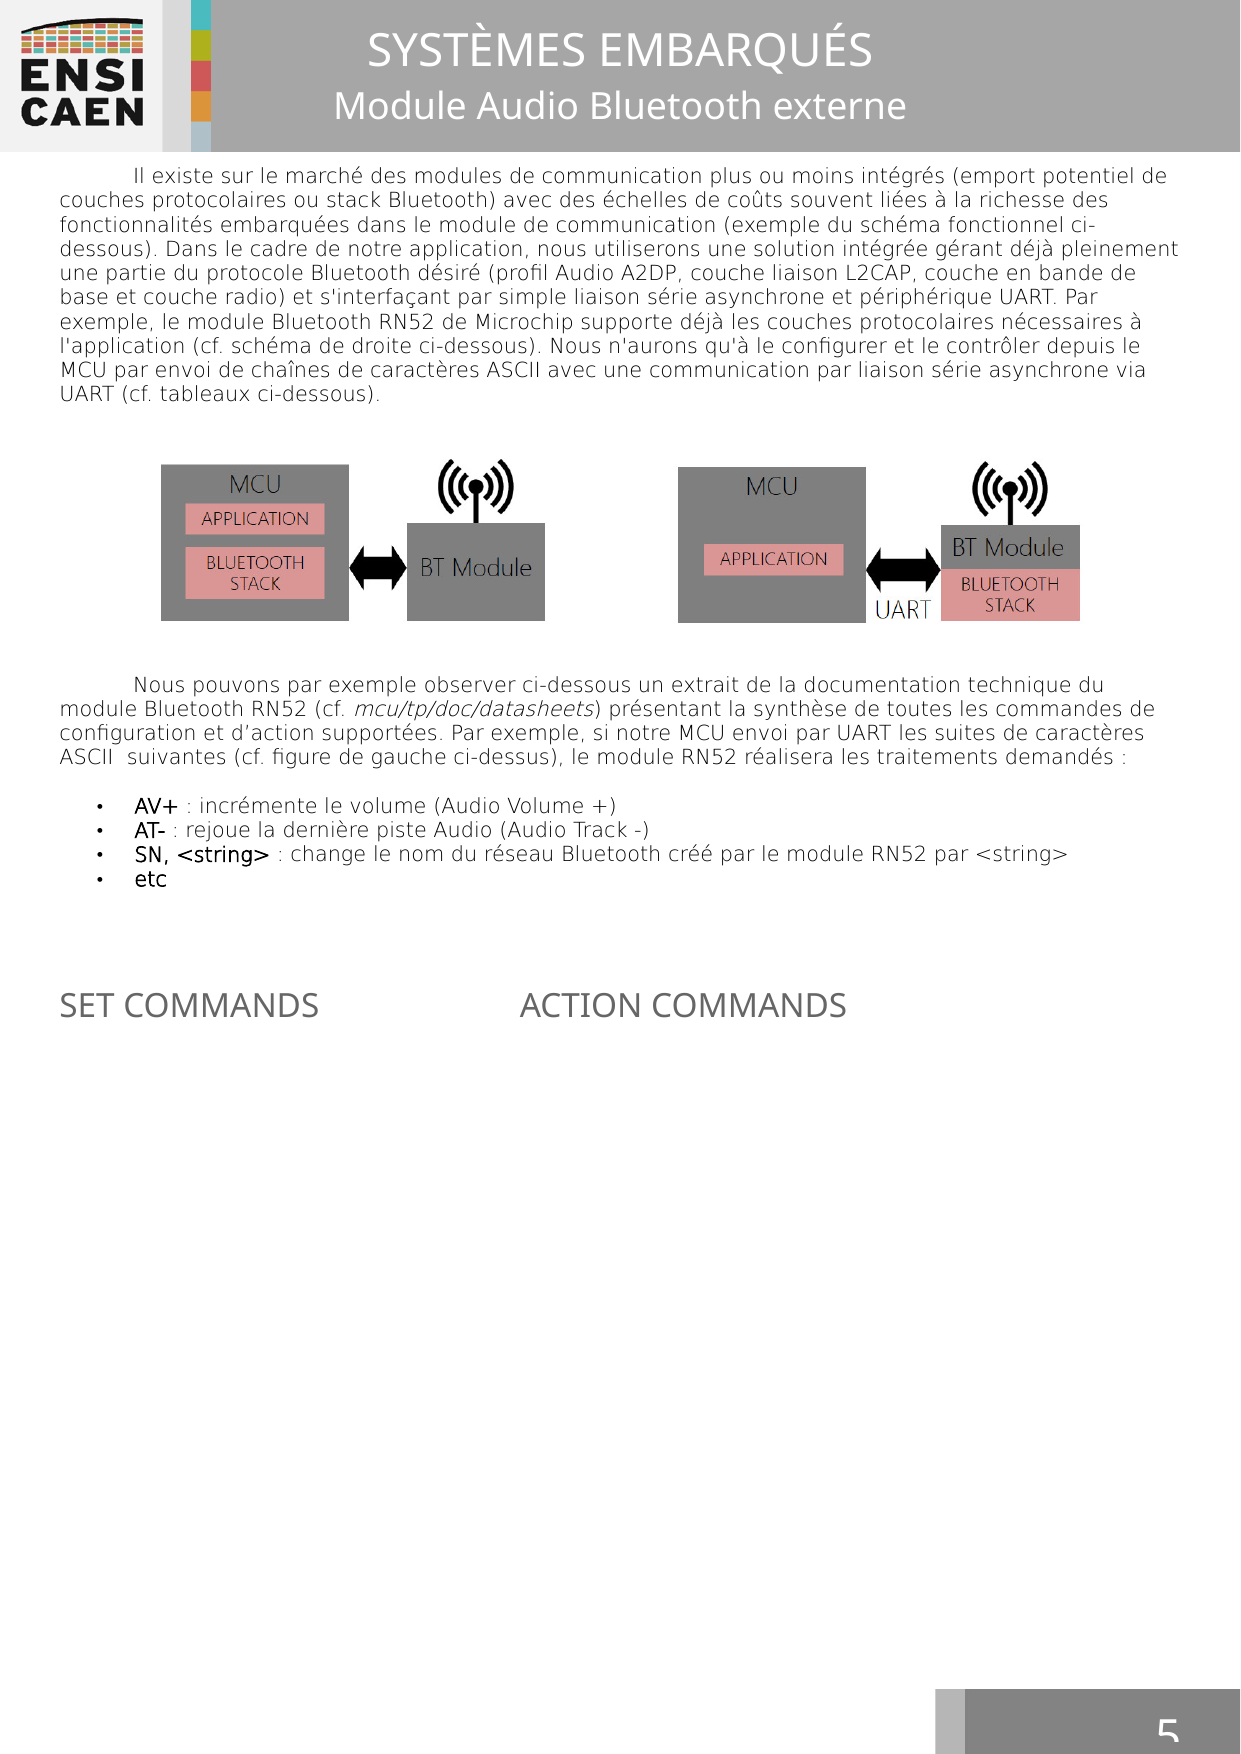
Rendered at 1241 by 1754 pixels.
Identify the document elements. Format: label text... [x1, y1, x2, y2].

list AV+ : incrémente le volume (Audio Volume +) [97, 794, 1181, 818]
text SET COMMANDS ACTION COMMANDS [59, 982, 1181, 1027]
picture [103, 452, 1137, 624]
list SN, <string> : change le nom du réseau Bluetooth créé par le module RN52 par <string> [97, 842, 1181, 867]
list etc [97, 867, 1181, 891]
picture [935, 1689, 1241, 1754]
text Nous pouvons par exemple observer ci-dessous un extrait de la documentation technique du module Bluetooth RN52 (cf. mcu/tp/doc/datasheets) présentant la synthèse de toutes les commandes de configuration et d’action supportées. Par exemple, si notre MCU envoi par UART les suites de caractères ASCII suivantes (cf. figure de gauche ci-dessus), le module RN52 réalisera les traitements demandés : [59, 673, 1181, 770]
picture [0, 0, 1241, 152]
list AT- : rejoue la dernière piste Audio (Audio Track -) [97, 818, 1181, 842]
text Il existe sur le marché des modules de communication plus ou moins intégrés (emport potentiel de couches protocolaires ou stack Bluetooth) avec des échelles de coûts souvent liées à la richesse des fonctionnalités embarquées dans le module de communication (exemple du schéma fonctionnel ci-dessous). Dans le cadre de notre application, nous utiliserons une solution intégrée gérant déjà pleinement une partie du protocole Bluetooth désiré (profil Audio A2DP, couche liaison L2CAP, couche en bande de base et couche radio) et s'interfaçant par simple liaison série asynchrone et périphérique UART. Par exemple, le module Bluetooth RN52 de Microchip supporte déjà les couches protocolaires nécessaires à l'application (cf. schéma de droite ci-dessous). Nous n'aurons qu'à le configurer et le contrôler depuis le MCU par envoi de chaînes de caractères ASCII avec une communication par liaison série asynchrone via UART (cf. tableaux ci-dessous). [59, 164, 1181, 407]
